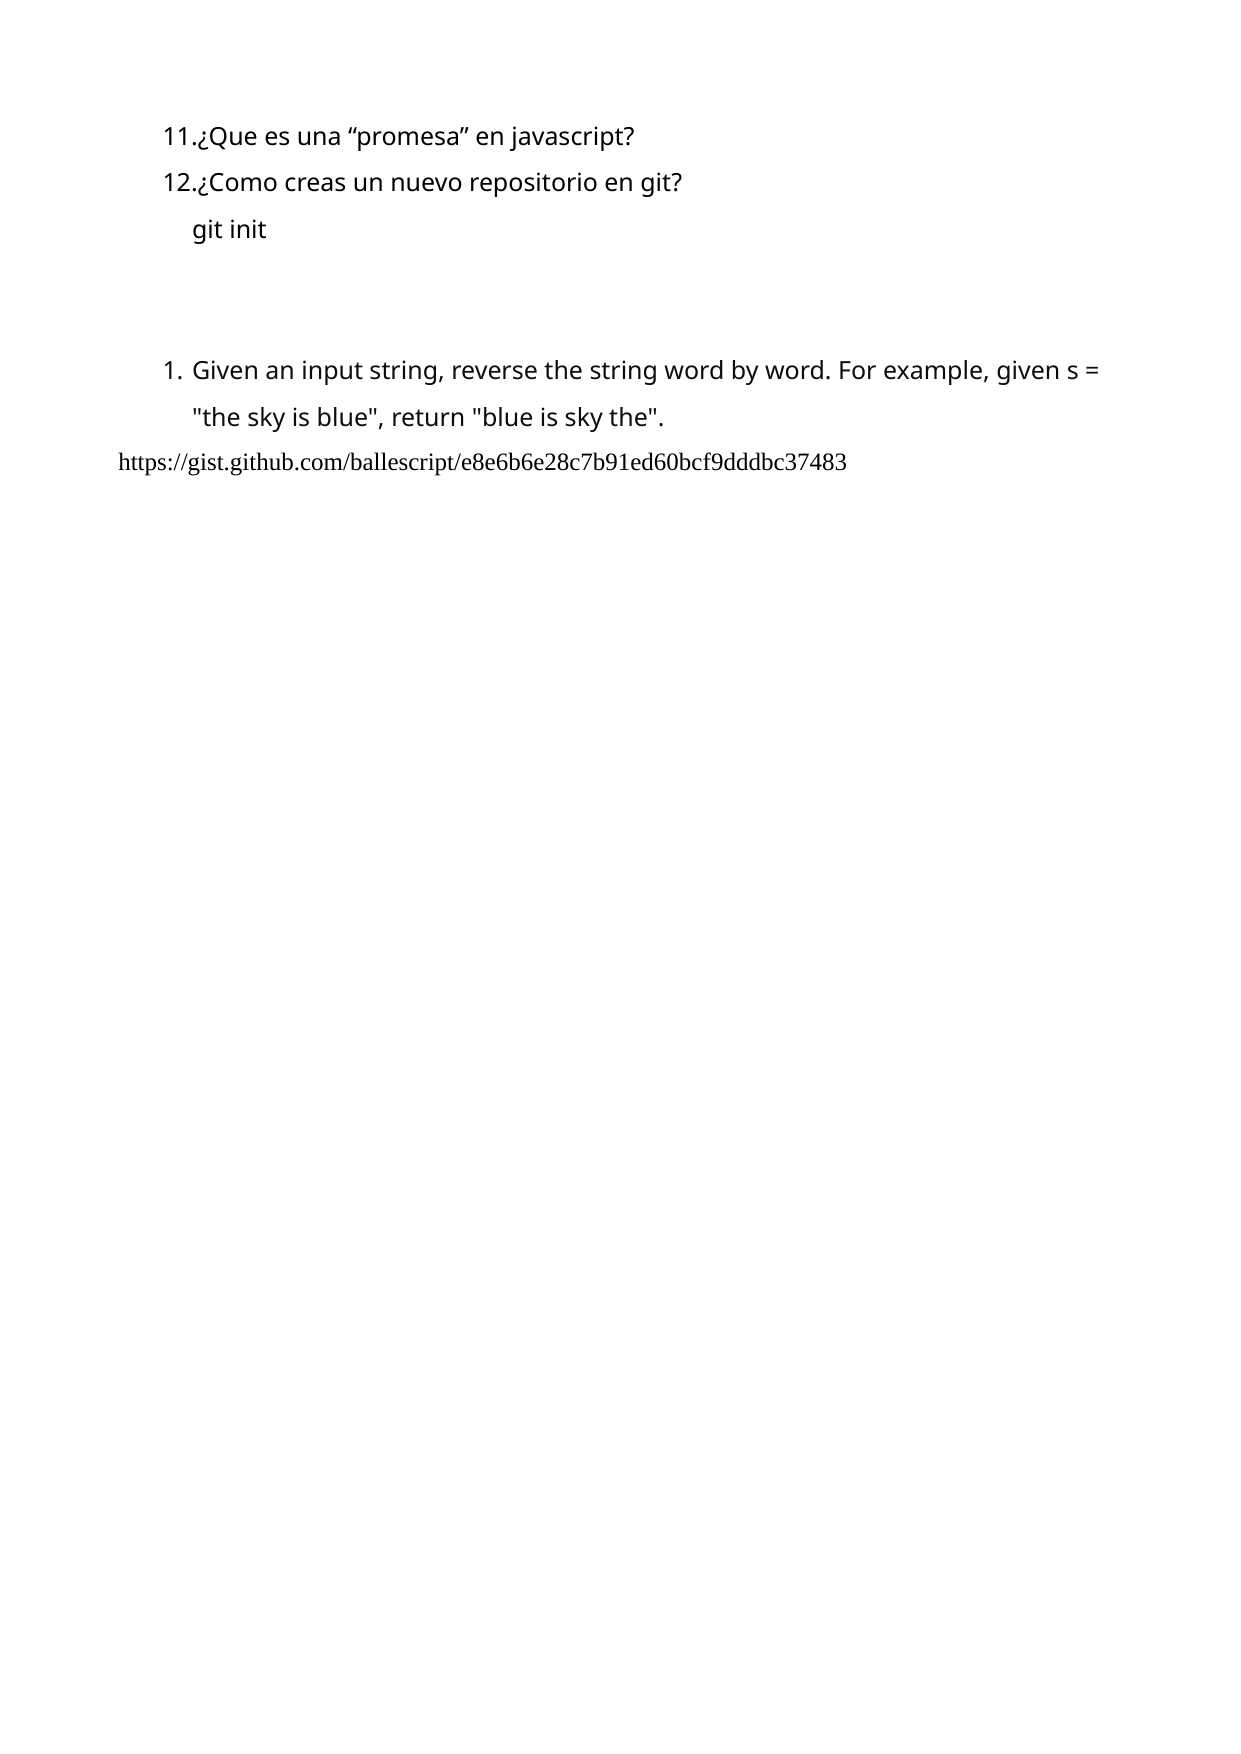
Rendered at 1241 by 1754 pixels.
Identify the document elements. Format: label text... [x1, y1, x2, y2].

list git init [162, 212, 1122, 246]
text https://gist.github.com/ballescript/e8e6b6e28c7b91ed60bcf9dddbc37483 [118, 447, 1122, 476]
list ¿Que es una “promesa” en javascript? [162, 118, 1122, 152]
list Given an input string, reverse the string word by word. For example, given s = "the sky is blue", return "blue is sky the". [162, 353, 1122, 434]
list ¿Como creas un nuevo repositorio en git? [162, 165, 1122, 199]
